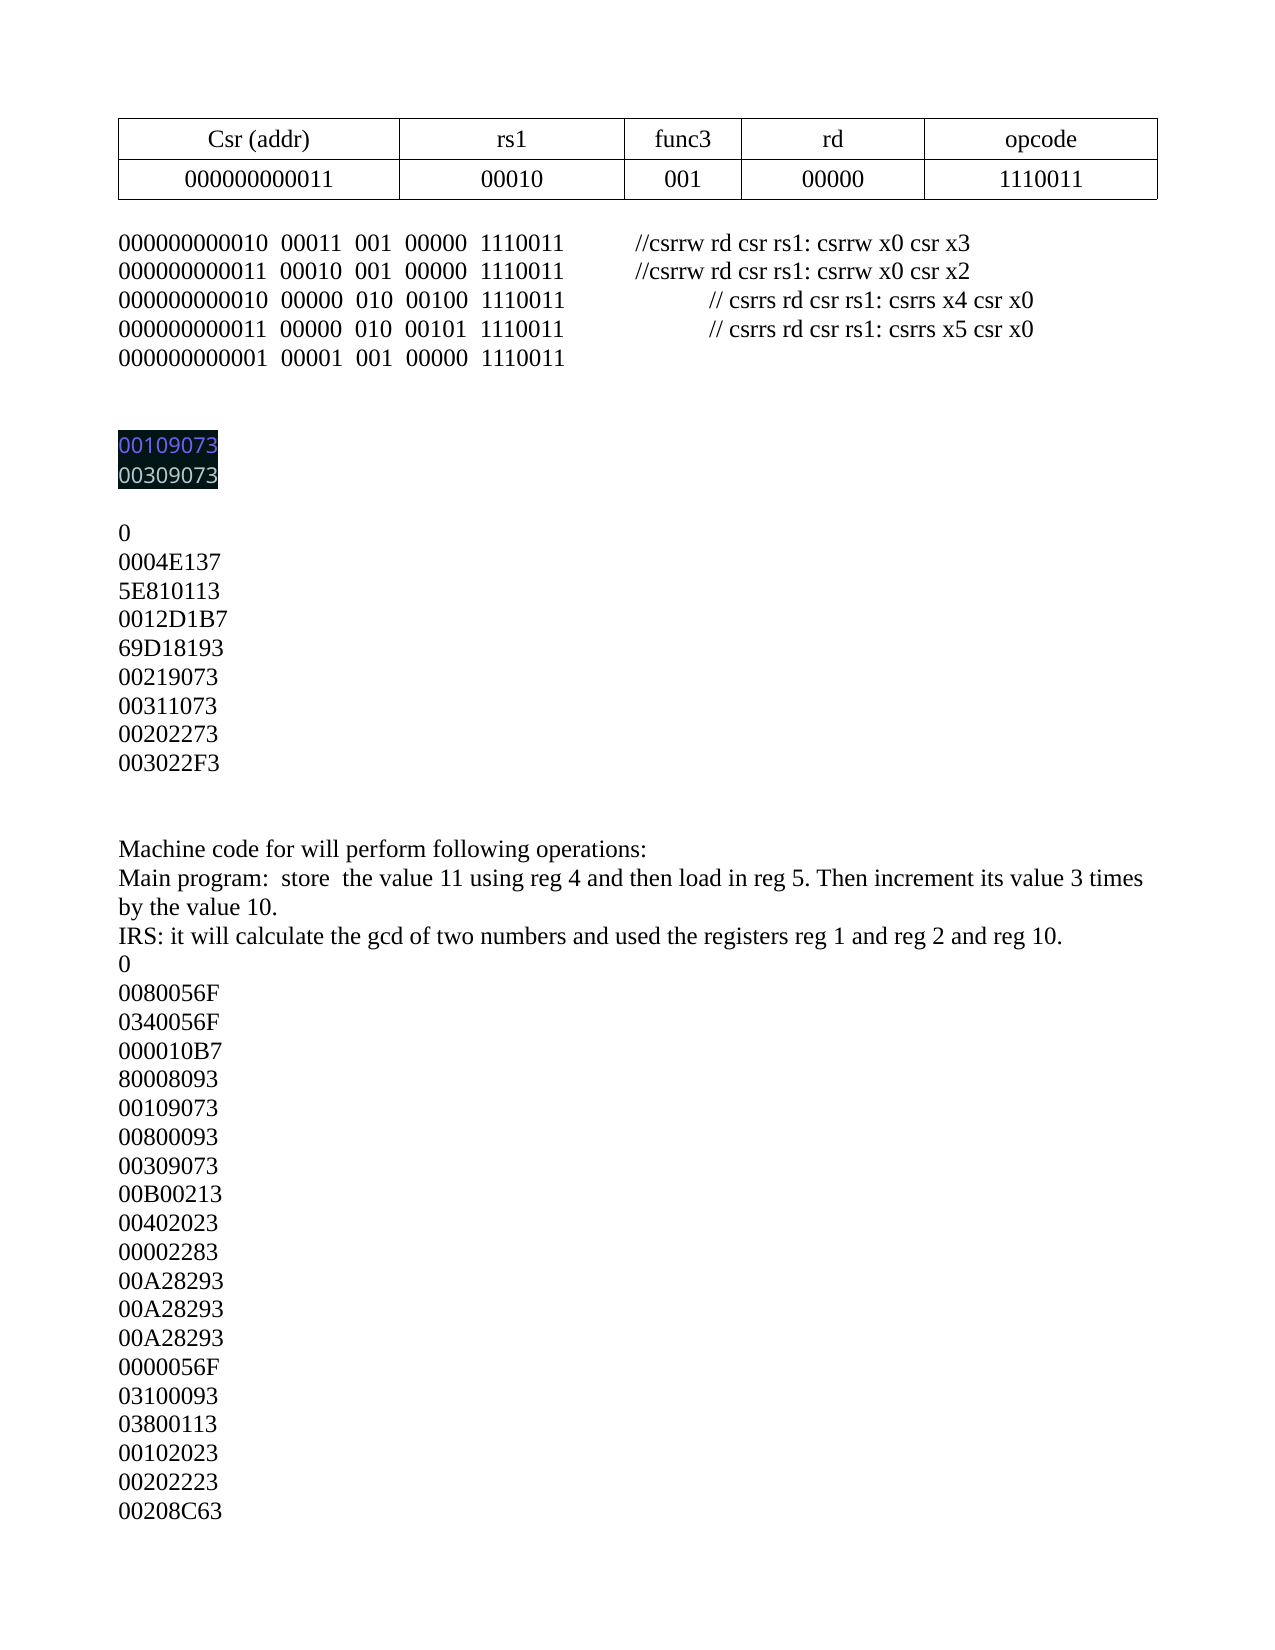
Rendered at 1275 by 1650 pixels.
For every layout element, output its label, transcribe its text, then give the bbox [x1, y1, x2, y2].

text 00800093 [118, 1122, 1157, 1151]
text 00309073 [118, 1151, 1157, 1179]
text 000000000001 00001 001 00000 1110011 [118, 343, 1157, 371]
text IRS: it will calculate the gcd of two numbers and used the registers reg 1 and reg 2 and reg 10. [118, 921, 1157, 949]
table_cell 001 [625, 160, 741, 199]
table_header opcode [925, 119, 1157, 158]
table_cell 00010 [400, 160, 624, 199]
text 69D18193 [118, 633, 1157, 662]
text 03100093 [118, 1381, 1157, 1409]
text 00B00213 [118, 1179, 1157, 1208]
text 00102023 [118, 1438, 1157, 1467]
text 0080056F [118, 978, 1157, 1007]
text 000000000010 00000 010 00100 1110011 // csrrs rd csr rs1: csrrs x4 csr x0 [118, 285, 1157, 314]
table_cell 000000000011 [119, 160, 399, 199]
text 003022F3 [118, 748, 1157, 777]
text 0012D1B7 [118, 604, 1157, 633]
text 00219073 [118, 662, 1157, 691]
text 00202223 [118, 1467, 1157, 1496]
text 000000000011 00010 001 00000 1110011 //csrrw rd csr rs1: csrrw x0 csr x2 [118, 256, 1157, 285]
text 000000000010 00011 001 00000 1110011 //csrrw rd csr rs1: csrrw x0 csr x3 [118, 228, 1157, 256]
table_cell 1110011 [925, 160, 1157, 199]
text 0340056F [118, 1007, 1157, 1036]
text 00202273 [118, 719, 1157, 748]
text 0000056F [118, 1352, 1157, 1381]
text 00402023 [118, 1208, 1157, 1237]
text Machine code for will perform following operations: [118, 834, 1157, 863]
text 00A28293 [118, 1266, 1157, 1294]
text 5E810113 [118, 576, 1157, 604]
text 000000000011 00000 010 00101 1110011 // csrrs rd csr rs1: csrrs x5 csr x0 [118, 314, 1157, 343]
text 0 [118, 949, 1157, 978]
text Main program: store the value 11 using reg 4 and then load in reg 5. Then increment its value 3 times by the value 10. [118, 863, 1157, 921]
text 0 [118, 518, 1157, 547]
text 00309073 [118, 460, 1157, 489]
text 80008093 [118, 1064, 1157, 1093]
text 00109073 [118, 430, 1157, 460]
text 0004E137 [118, 547, 1157, 576]
table_header rd [742, 119, 924, 158]
text 000010B7 [118, 1036, 1157, 1064]
text 03800113 [118, 1409, 1157, 1438]
text 00A28293 [118, 1294, 1157, 1323]
text 00311073 [118, 691, 1157, 719]
text 00002283 [118, 1237, 1157, 1266]
text 00208C63 [118, 1496, 1157, 1524]
text 00A28293 [118, 1323, 1157, 1352]
table_header Csr (addr) [119, 119, 399, 158]
text 00109073 [118, 1093, 1157, 1122]
table_header func3 [625, 119, 741, 158]
table_header rs1 [400, 119, 624, 158]
table_cell 00000 [742, 160, 924, 199]
